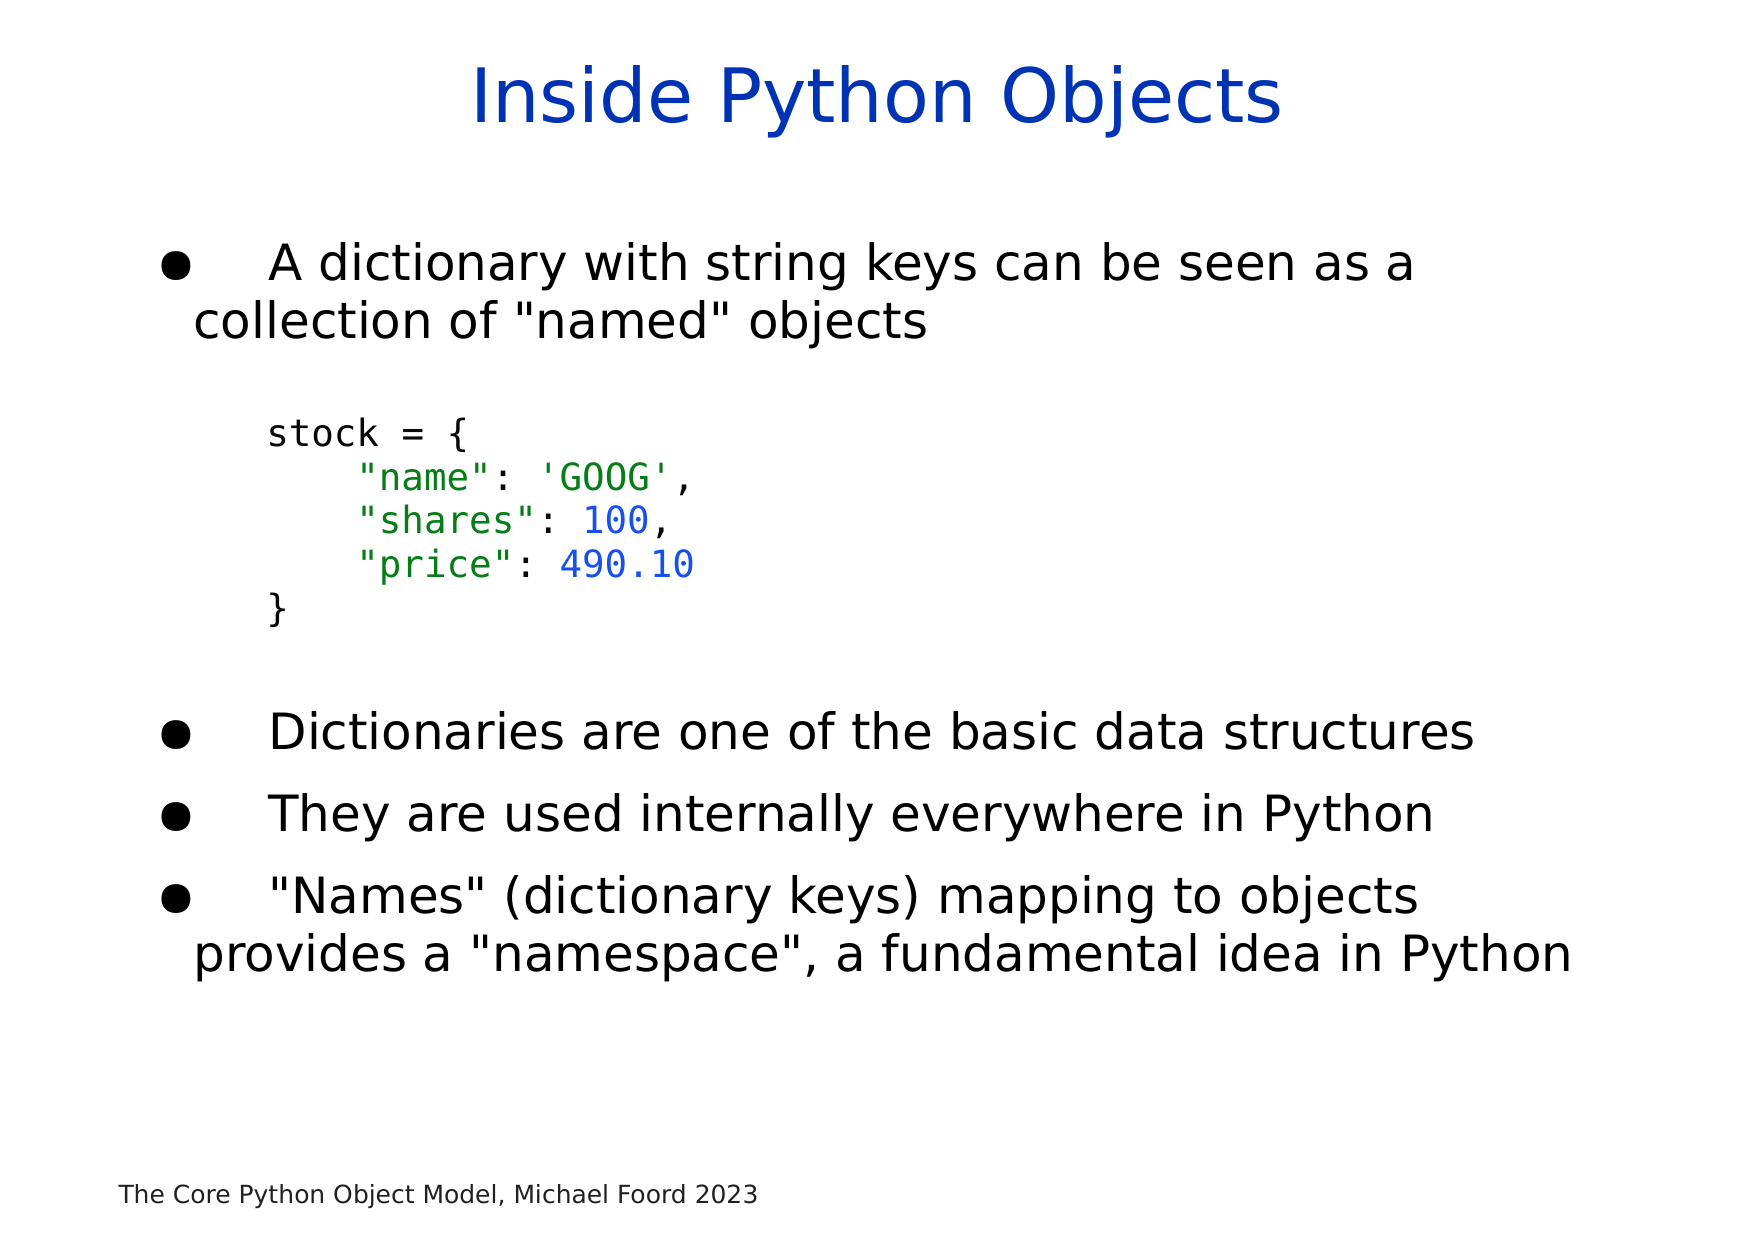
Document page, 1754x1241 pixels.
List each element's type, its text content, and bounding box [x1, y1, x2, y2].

list "Names" (dictionary keys) mapping to objects provides a "namespace", a fundamental idea in Python [156, 867, 1636, 983]
list A dictionary with string keys can be seen as a collection of "named" objects [156, 234, 1636, 350]
list Dictionaries are one of the basic data structures [156, 703, 1636, 761]
text Inside Python Objects [118, 53, 1636, 140]
list They are used internally everywhere in Python [156, 785, 1636, 843]
text stock = { "name": 'GOOG', "shares": 100, "price": 490.10 } [266, 412, 1636, 630]
